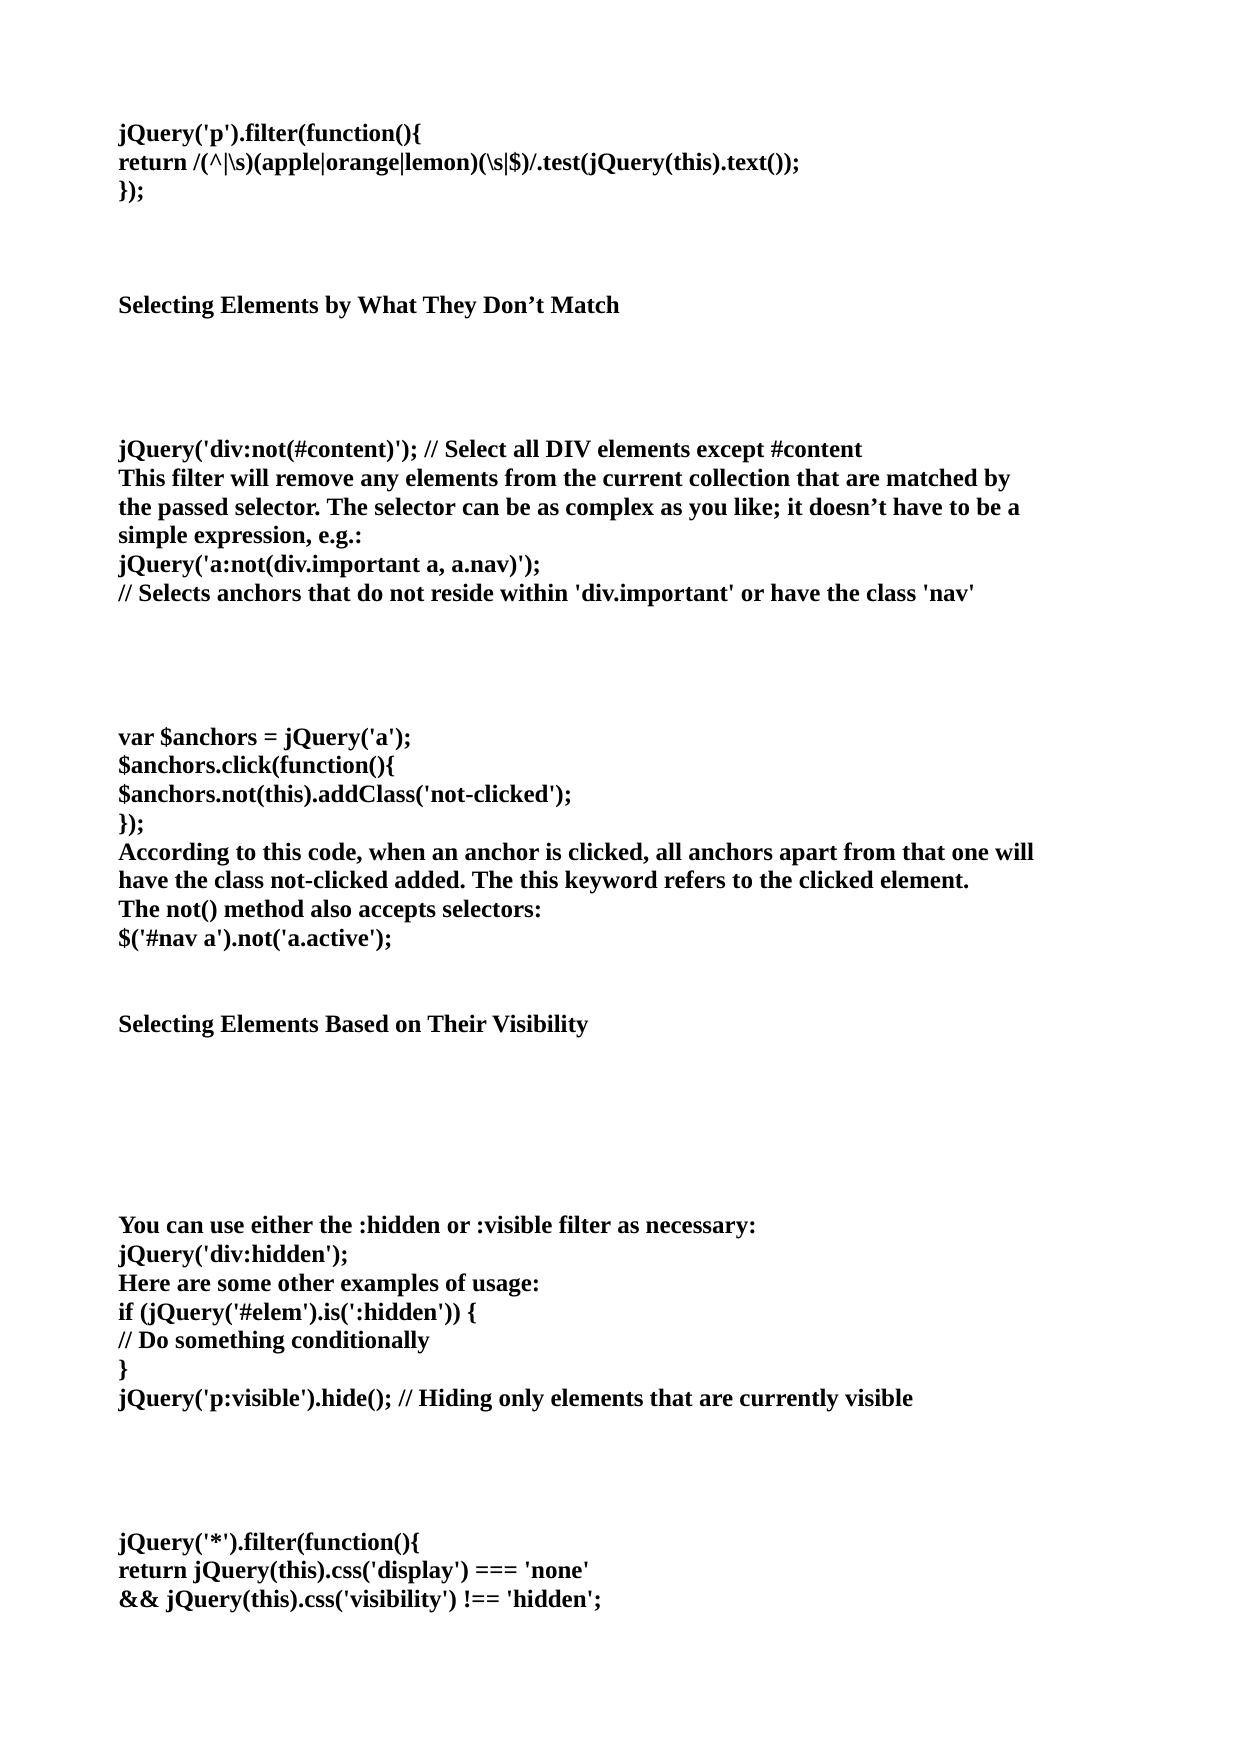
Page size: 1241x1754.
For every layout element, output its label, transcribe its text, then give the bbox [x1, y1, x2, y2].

text var $anchors = jQuery('a'); [118, 722, 1122, 751]
text jQuery('*').filter(function(){ [118, 1527, 1122, 1556]
text This filter will remove any elements from the current collection that are matched by [118, 463, 1122, 492]
text You can use either the :hidden or :visible filter as necessary: [118, 1211, 1122, 1239]
text $anchors.click(function(){ [118, 751, 1122, 779]
text According to this code, when an anchor is clicked, all anchors apart from that one will [118, 837, 1122, 866]
text the passed selector. The selector can be as complex as you like; it doesn’t have to be a [118, 492, 1122, 521]
text jQuery('p').filter(function(){ [118, 118, 1122, 147]
text }); [118, 176, 1122, 204]
text return /(^|\s)(apple|orange|lemon)(\s|$)/.test(jQuery(this).text()); [118, 147, 1122, 176]
text Here are some other examples of usage: [118, 1268, 1122, 1297]
text $('#nav a').not('a.active'); [118, 923, 1122, 952]
text The not() method also accepts selectors: [118, 894, 1122, 923]
text $anchors.not(this).addClass('not-clicked'); [118, 779, 1122, 808]
text && jQuery(this).css('visibility') !== 'hidden'; [118, 1584, 1122, 1613]
text jQuery('div:hidden'); [118, 1239, 1122, 1268]
text have the class not-clicked added. The this keyword refers to the clicked element. [118, 866, 1122, 894]
text jQuery('a:not(div.important a, a.nav)'); [118, 549, 1122, 578]
text return jQuery(this).css('display') === 'none' [118, 1556, 1122, 1584]
text simple expression, e.g.: [118, 521, 1122, 549]
text Selecting Elements Based on Their Visibility [118, 1009, 1122, 1038]
text // Selects anchors that do not reside within 'div.important' or have the class 'nav' [118, 578, 1122, 607]
text }); [118, 808, 1122, 837]
text Selecting Elements by What They Don’t Match [118, 291, 1122, 319]
text } [118, 1354, 1122, 1383]
text // Do something conditionally [118, 1326, 1122, 1354]
text jQuery('div:not(#content)'); // Select all DIV elements except #content [118, 434, 1122, 463]
text jQuery('p:visible').hide(); // Hiding only elements that are currently visible [118, 1383, 1122, 1412]
text if (jQuery('#elem').is(':hidden')) { [118, 1297, 1122, 1326]
